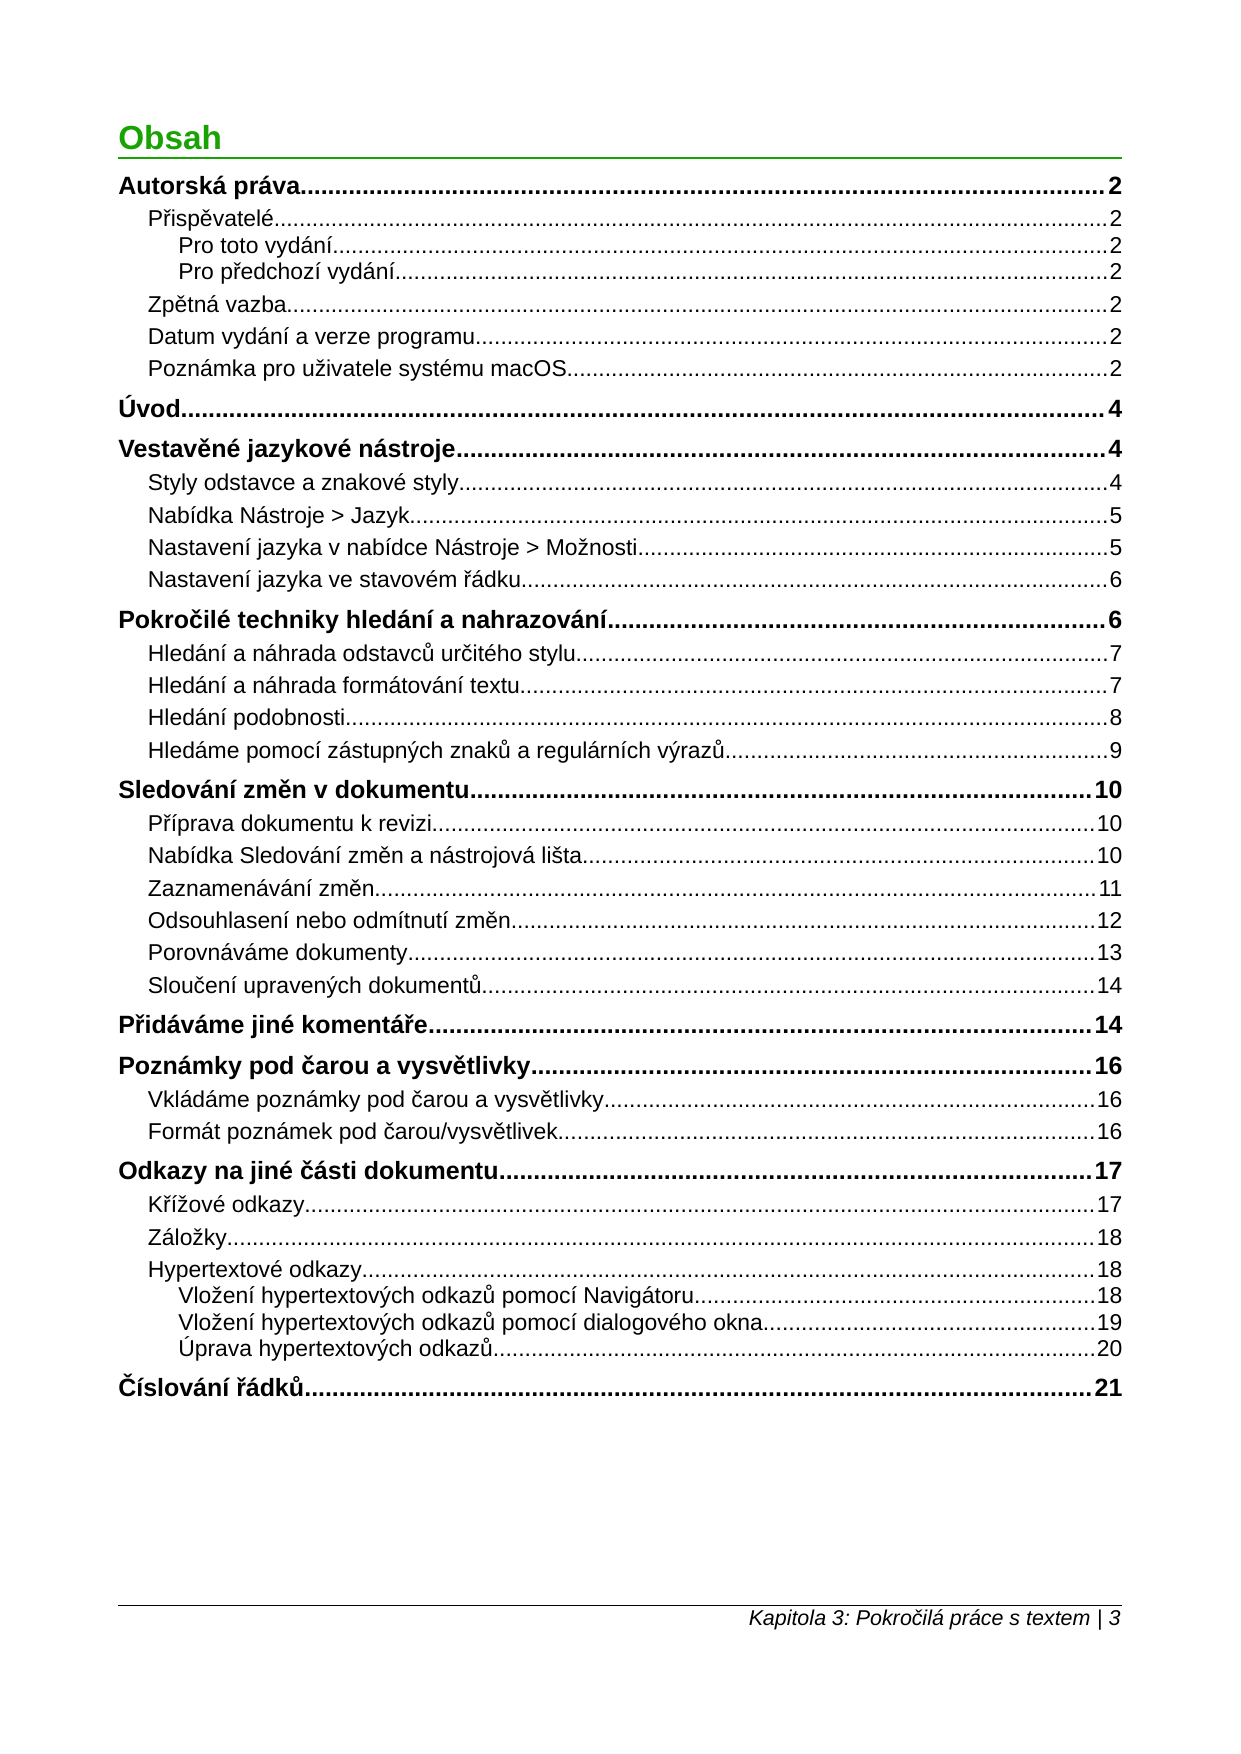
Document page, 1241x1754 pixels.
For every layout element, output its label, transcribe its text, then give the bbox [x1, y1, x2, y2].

text Hledání a náhrada odstavců určitého stylu 7 [148, 639, 1122, 666]
text Hypertextové odkazy 18 [148, 1256, 1122, 1282]
subtitle Obsah [118, 118, 1122, 157]
text Křížové odkazy 17 [148, 1191, 1122, 1217]
text Pro předchozí vydání 2 [178, 258, 1122, 284]
text Příprava dokumentu k revizi 10 [148, 810, 1122, 836]
text Formát poznámek pod čarou/vysvětlivek 16 [148, 1118, 1122, 1144]
text Přidáváme jiné komentáře 14 [118, 1010, 1122, 1039]
text Hledání podobnosti 8 [148, 704, 1122, 731]
text Číslování řádků 21 [118, 1373, 1122, 1402]
text Styly odstavce a znakové styly 4 [148, 469, 1122, 496]
text Datum vydání a verze programu 2 [148, 323, 1122, 349]
text Vložení hypertextových odkazů pomocí dialogového okna 19 [178, 1309, 1122, 1335]
text Pokročilé techniky hledání a nahrazování 6 [118, 605, 1122, 633]
text Nabídka Nástroje > Jazyk 5 [148, 502, 1122, 528]
text Úprava hypertextových odkazů 20 [178, 1335, 1122, 1361]
text Poznámky pod čarou a vysvětlivky 16 [118, 1051, 1122, 1079]
text Autorská práva 2 [118, 171, 1122, 199]
text Přispěvatelé 2 [148, 205, 1122, 232]
text Hledáme pomocí zástupných znaků a regulárních výrazů 9 [148, 737, 1122, 763]
text Nastavení jazyka v nabídce Nástroje > Možnosti 5 [148, 534, 1122, 560]
text Porovnáváme dokumenty 13 [148, 939, 1122, 966]
text Úvod 4 [118, 394, 1122, 422]
text Zaznamenávání změn 11 [148, 874, 1122, 901]
text Zpětná vazba 2 [148, 291, 1122, 317]
text Poznámka pro uživatele systému macOS 2 [148, 355, 1122, 382]
text Odkazy na jiné části dokumentu 17 [118, 1156, 1122, 1185]
text Vkládáme poznámky pod čarou a vysvětlivky 16 [148, 1086, 1122, 1112]
text Hledání a náhrada formátování textu 7 [148, 672, 1122, 698]
text Nastavení jazyka ve stavovém řádku 6 [148, 566, 1122, 593]
text Záložky 18 [148, 1223, 1122, 1250]
text Nabídka Sledování změn a nástrojová lišta. 10 [148, 842, 1122, 868]
text Sloučení upravených dokumentů 14 [148, 972, 1122, 998]
text Vestavěné jazykové nástroje 4 [118, 434, 1122, 463]
text Odsouhlasení nebo odmítnutí změn 12 [148, 907, 1122, 933]
text Vložení hypertextových odkazů pomocí Navigátoru 18 [178, 1282, 1122, 1309]
text Pro toto vydání 2 [178, 232, 1122, 258]
text Sledování změn v dokumentu 10 [118, 775, 1122, 804]
